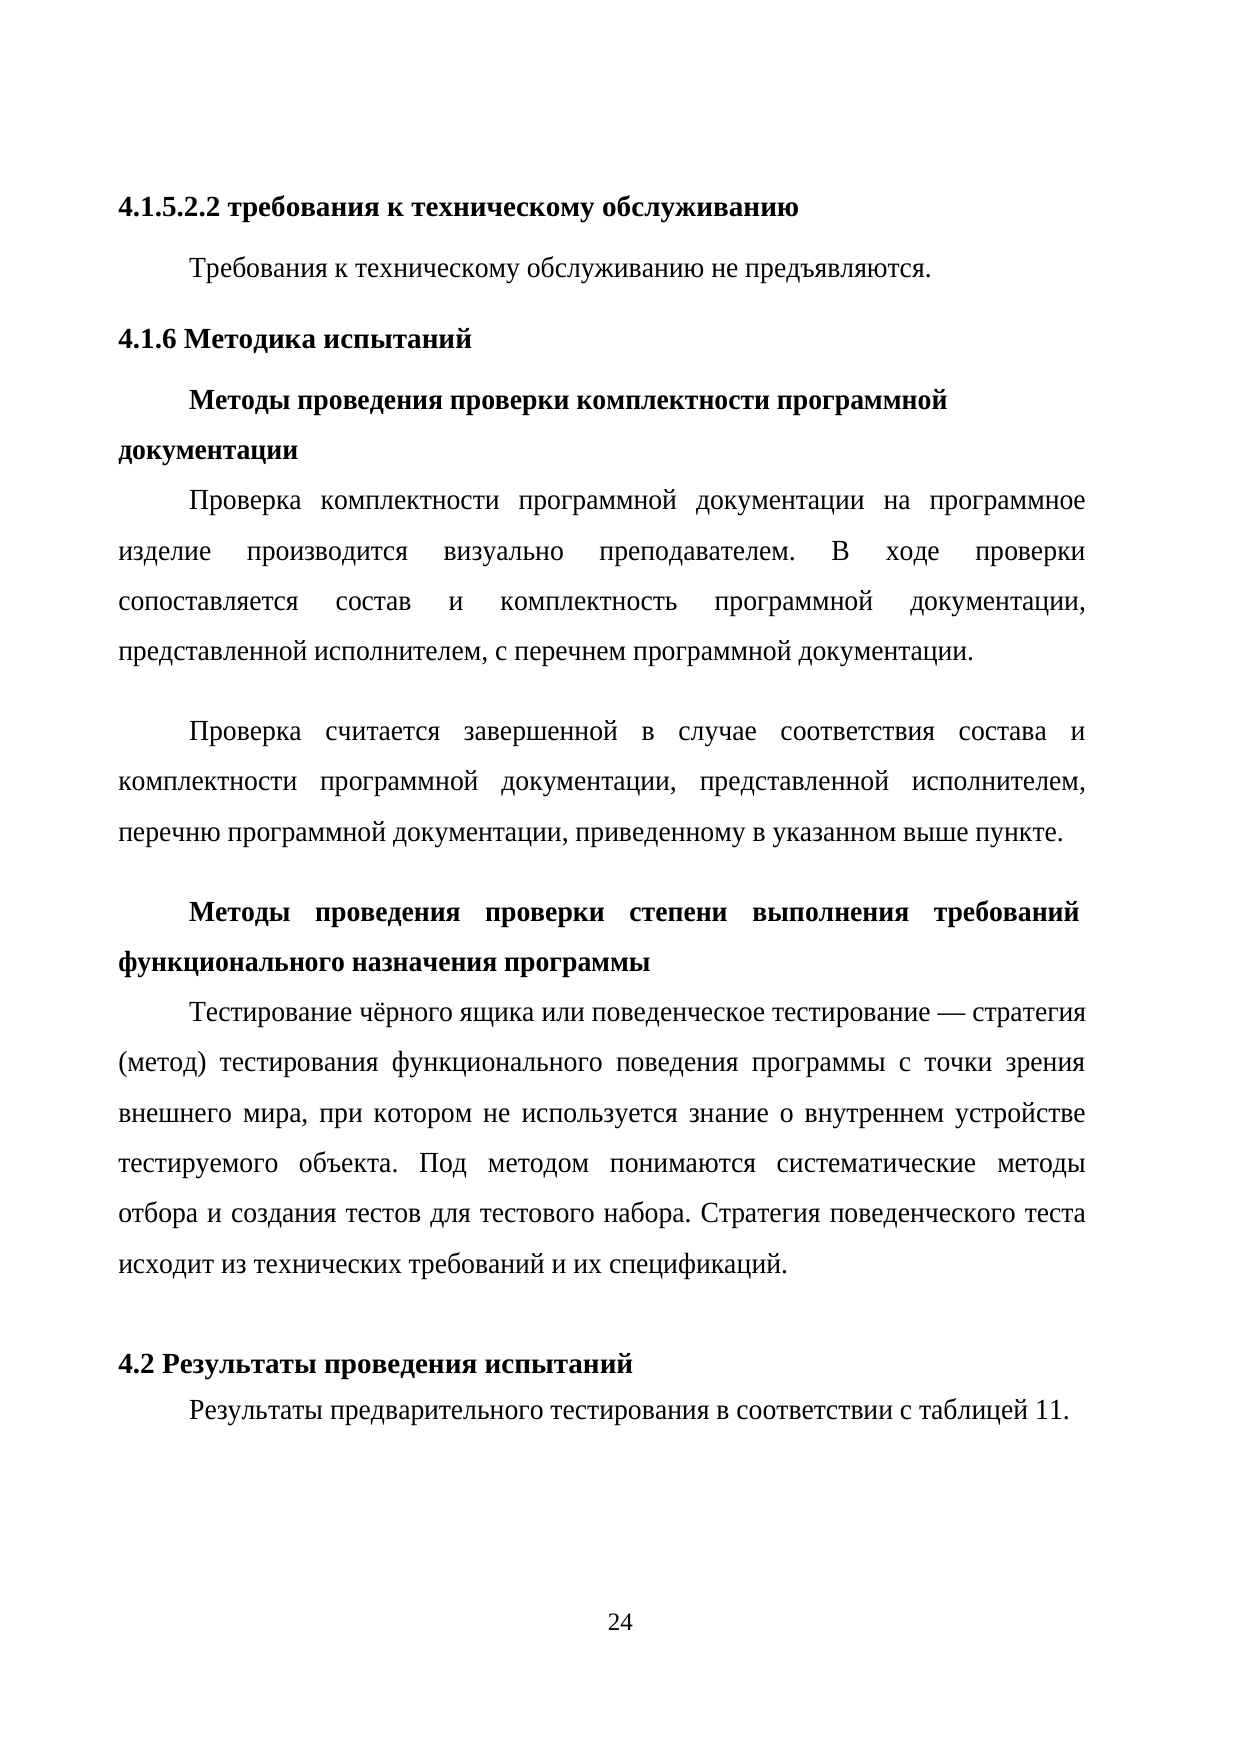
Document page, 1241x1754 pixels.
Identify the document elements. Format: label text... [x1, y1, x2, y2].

text Тестирование чёрного ящика или поведенческое тестирование — стратегия (метод) тестирования функционального поведения программы с точки зрения внешнего мира, при котором не используется знание о внутреннем устройстве тестируемого объекта. Под методом понимаются систематические методы отбора и создания тестов для тестового набора. Стратегия поведенческого теста исходит из технических требований и их спецификаций. [118, 994, 1087, 1279]
text Методы проведения проверки комплектности программной документации [118, 382, 1122, 466]
subtitle 4.2 Результаты проведения испытаний [118, 1346, 1122, 1380]
text Проверка комплектности программной документации на программное изделие производится визуально преподавателем. В ходе проверки сопоставляется состав и комплектность программной документации, представленной исполнителем, с перечнем программной документации. [118, 482, 1087, 667]
subtitle 4.1.5.2.2 требования к техническому обслуживанию [118, 189, 1122, 223]
subtitle 4.1.6 Методика испытаний [118, 321, 1122, 355]
text Результаты предварительного тестирования в соответствии с таблицей 11. [118, 1392, 1087, 1426]
text Проверка считается завершенной в случае соответствия состава и комплектности программной документации, представленной исполнителем, перечню программной документации, приведенному в указанном выше пункте. [118, 713, 1087, 847]
subtitle Методы проведения проверки степени выполнения требований функционального назначения программы [118, 894, 1081, 977]
text Требования к техническому обслуживанию не предъявляются. [118, 250, 1122, 283]
